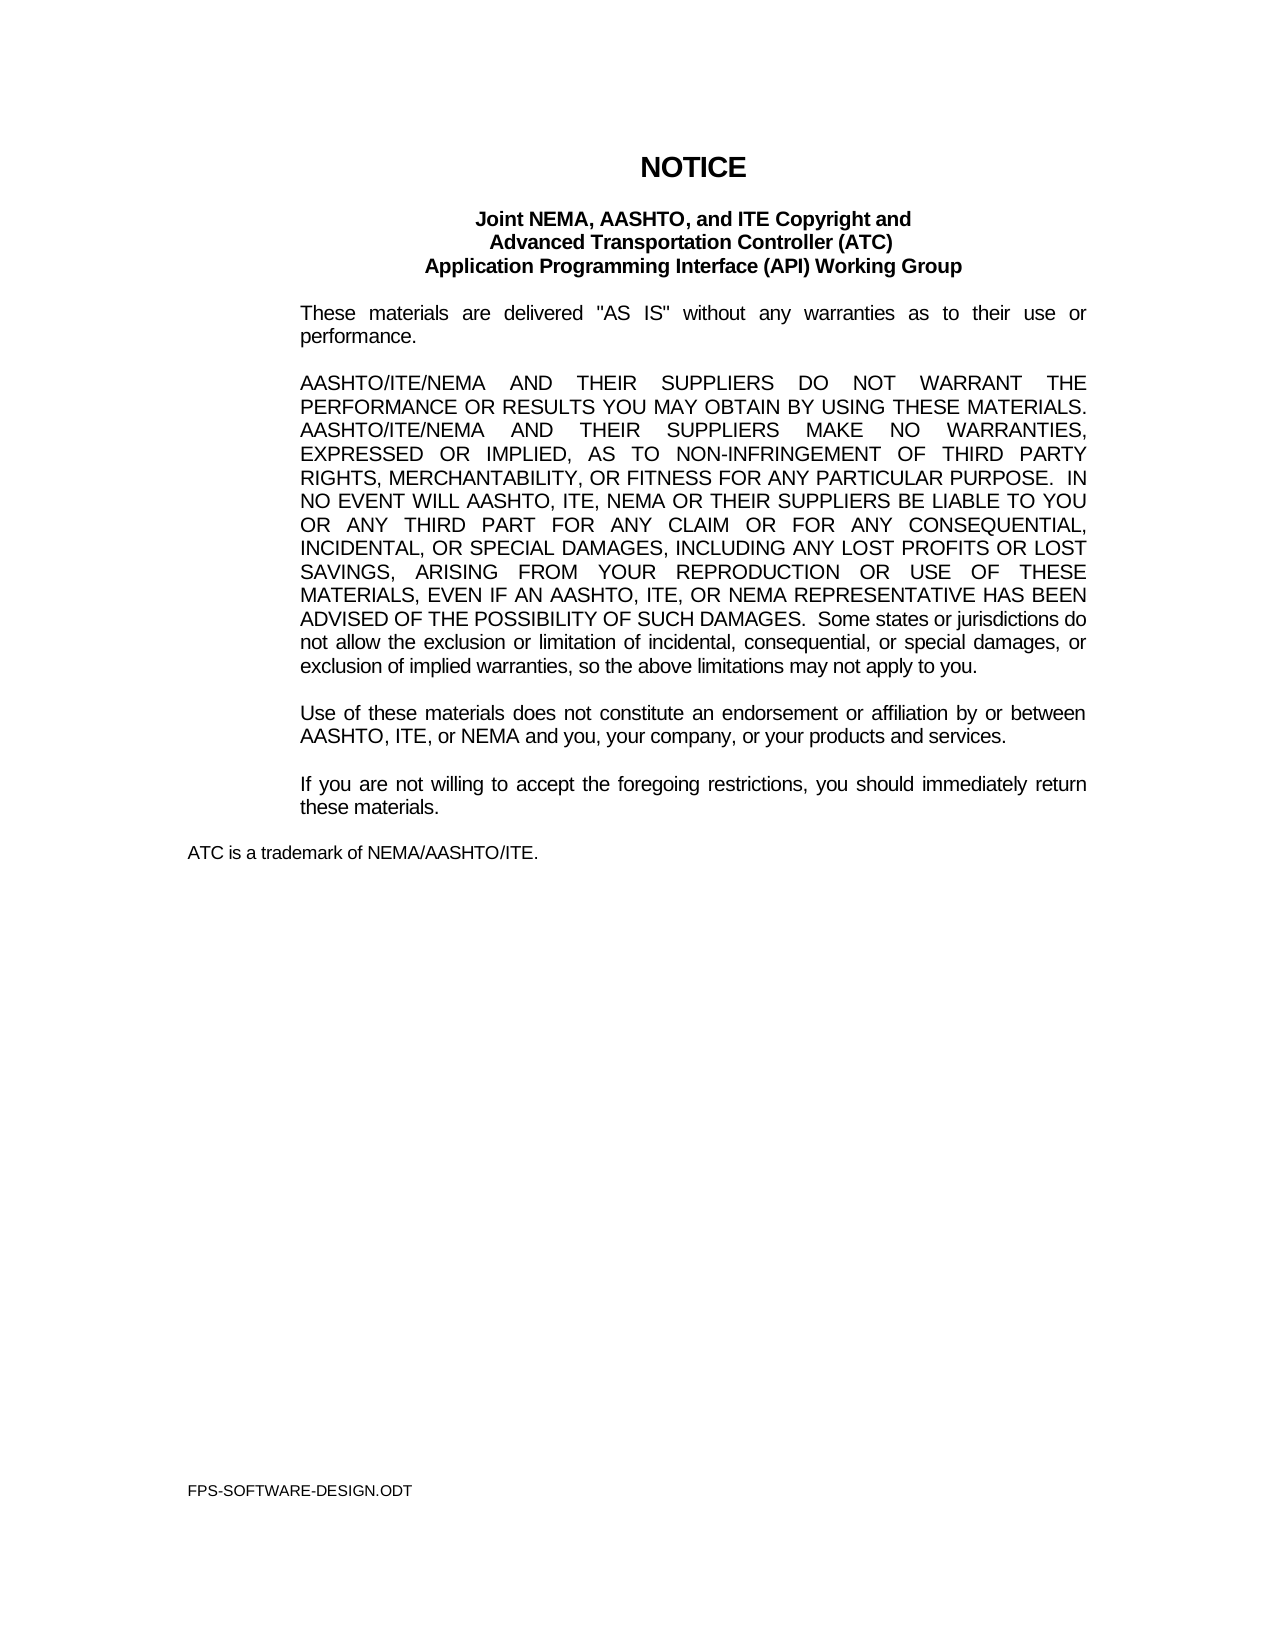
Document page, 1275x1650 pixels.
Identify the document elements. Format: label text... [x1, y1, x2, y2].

text If you are not willing to accept the foregoing restrictions, you should immediately return these materials. [300, 772, 1087, 819]
text Advanced Transportation Controller (ATC) Application Programming Interface (API) Working Group [300, 231, 1087, 278]
text Joint NEMA, AASHTO, and ITE Copyright and [300, 207, 1087, 231]
text AASHTO/ITE/NEMA AND THEIR SUPPLIERS DO NOT WARRANT THE PERFORMANCE OR RESULTS YOU MAY OBTAIN BY USING THESE MATERIALS. AASHTO/ITE/NEMA AND THEIR SUPPLIERS MAKE NO WARRANTIES, EXPRESSED OR IMPLIED, AS TO NON-INFRINGEMENT OF THIRD PARTY RIGHTS, MERCHANTABILITY, OR FITNESS FOR ANY PARTICULAR PURPOSE. IN NO EVENT WILL AASHTO, ITE, NEMA OR THEIR SUPPLIERS BE LIABLE TO YOU OR ANY THIRD PART FOR ANY CLAIM OR FOR ANY CONSEQUENTIAL, INCIDENTAL, OR SPECIAL DAMAGES, INCLUDING ANY LOST PROFITS OR LOST SAVINGS, ARISING FROM YOUR REPRODUCTION OR USE OF THESE MATERIALS, EVEN IF AN AASHTO, ITE, OR NEMA REPRESENTATIVE HAS BEEN ADVISED OF THE POSSIBILITY OF SUCH DAMAGES. Some states or jurisdictions do not allow the exclusion or limitation of incidental, consequential, or special damages, or exclusion of implied warranties, so the above limitations may not apply to you. [300, 372, 1087, 678]
text NOTICE [300, 151, 1087, 183]
text ATC is a trademark of NEMA/AASHTO/ITE. [187, 843, 1087, 864]
text Use of these materials does not constitute an endorsement or affiliation by or between AASHTO, ITE, or NEMA and you, your company, or your products and services. [300, 701, 1087, 748]
text These materials are delivered "AS IS" without any warranties as to their use or performance. [300, 301, 1087, 348]
